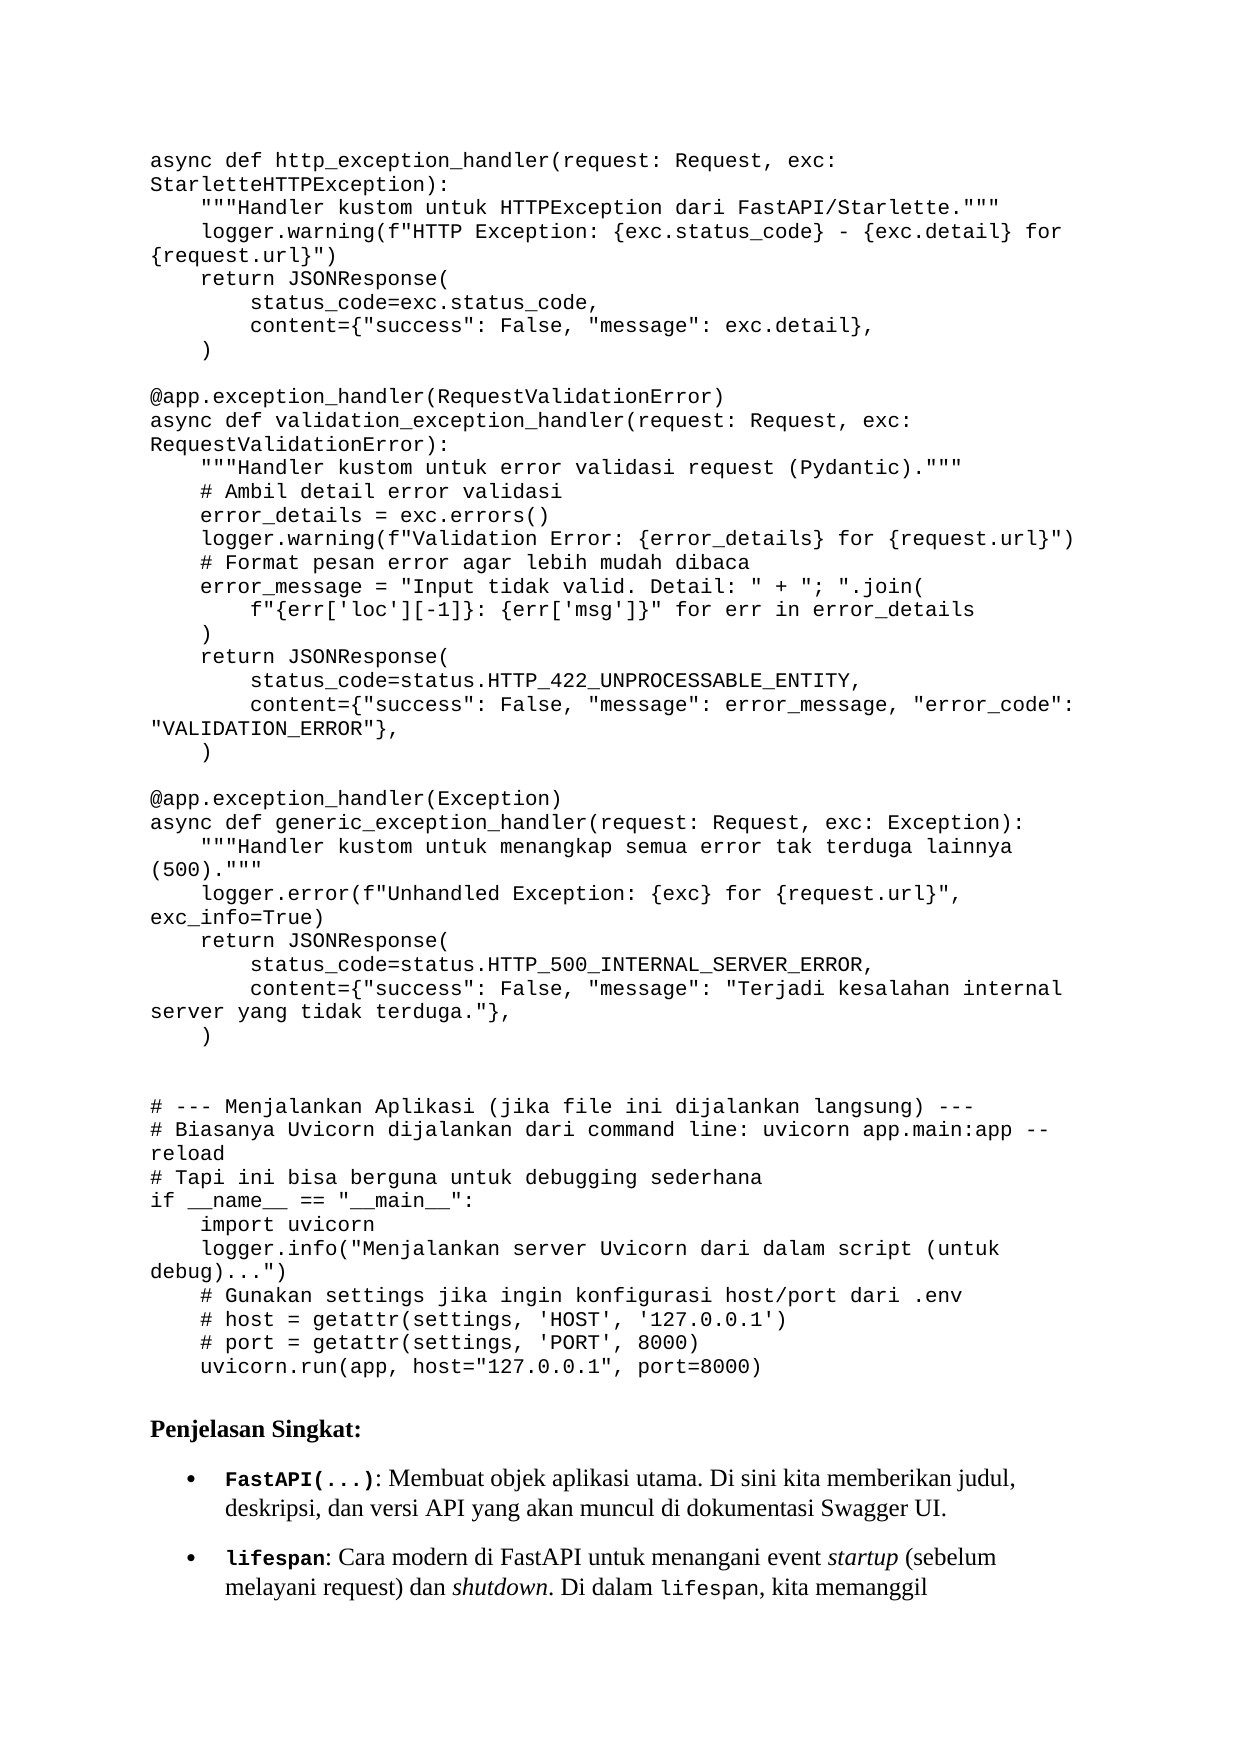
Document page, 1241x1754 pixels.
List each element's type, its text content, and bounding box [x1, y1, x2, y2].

text # --- Menjalankan Aplikasi (jika file ini dijalankan langsung) --- [150, 1096, 1090, 1119]
text # port = getattr(settings, 'PORT', 8000) [150, 1332, 1090, 1356]
text uvicorn.run(app, host="127.0.0.1", port=8000) [150, 1356, 1090, 1379]
text async def http_exception_handler(request: Request, exc: StarletteHTTPException): [150, 150, 1090, 197]
text if __name__ == "__main__": [150, 1190, 1090, 1214]
text # Biasanya Uvicorn dijalankan dari command line: uvicorn app.main:app --reload [150, 1119, 1090, 1167]
text # Format pesan error agar lebih mudah dibaca [150, 552, 1090, 576]
text """Handler kustom untuk error validasi request (Pydantic).""" [150, 457, 1090, 481]
text """Handler kustom untuk menangkap semua error tak terduga lainnya (500).""" [150, 836, 1090, 883]
text content={"success": False, "message": error_message, "error_code": "VALIDATION_ERROR"}, [150, 694, 1090, 741]
text return JSONResponse( [150, 647, 1090, 670]
text logger.error(f"Unhandled Exception: {exc} for {request.url}", exc_info=True) [150, 883, 1090, 930]
text return JSONResponse( [150, 930, 1090, 954]
list FastAPI(...): Membuat objek aplikasi utama. Di sini kita memberikan judul, deskripsi, dan versi API yang akan muncul di dokumentasi Swagger UI. [187, 1463, 1090, 1522]
text status_code=status.HTTP_500_INTERNAL_SERVER_ERROR, [150, 954, 1090, 978]
text logger.warning(f"Validation Error: {error_details} for {request.url}") [150, 528, 1090, 552]
text ) [150, 741, 1090, 765]
text logger.warning(f"HTTP Exception: {exc.status_code} - {exc.detail} for {request.url}") [150, 221, 1090, 268]
text @app.exception_handler(RequestValidationError) [150, 386, 1090, 410]
text logger.info("Menjalankan server Uvicorn dari dalam script (untuk debug)...") [150, 1238, 1090, 1285]
text content={"success": False, "message": "Terjadi kesalahan internal server yang tidak terduga."}, [150, 978, 1090, 1025]
text import uvicorn [150, 1214, 1090, 1238]
text @app.exception_handler(Exception) [150, 788, 1090, 812]
text # Tapi ini bisa berguna untuk debugging sederhana [150, 1167, 1090, 1190]
text ) [150, 339, 1090, 363]
text status_code=status.HTTP_422_UNPROCESSABLE_ENTITY, [150, 670, 1090, 694]
text # Gunakan settings jika ingin konfigurasi host/port dari .env [150, 1285, 1090, 1309]
text return JSONResponse( [150, 268, 1090, 292]
text ) [150, 623, 1090, 647]
list lifespan: Cara modern di FastAPI untuk menangani event startup (sebelum melayani request) dan shutdown. Di dalam lifespan, kita memanggil [187, 1542, 1090, 1602]
text # Ambil detail error validasi [150, 481, 1090, 505]
text error_message = "Input tidak valid. Detail: " + "; ".join( [150, 576, 1090, 599]
text Penjelasan Singkat: [150, 1414, 1090, 1442]
text ) [150, 1025, 1090, 1048]
text async def generic_exception_handler(request: Request, exc: Exception): [150, 812, 1090, 836]
text """Handler kustom untuk HTTPException dari FastAPI/Starlette.""" [150, 197, 1090, 221]
text async def validation_exception_handler(request: Request, exc: RequestValidationError): [150, 410, 1090, 457]
text # host = getattr(settings, 'HOST', '127.0.0.1') [150, 1309, 1090, 1332]
text error_details = exc.errors() [150, 505, 1090, 528]
text status_code=exc.status_code, [150, 292, 1090, 316]
text f"{err['loc'][-1]}: {err['msg']}" for err in error_details [150, 599, 1090, 623]
text content={"success": False, "message": exc.detail}, [150, 316, 1090, 339]
